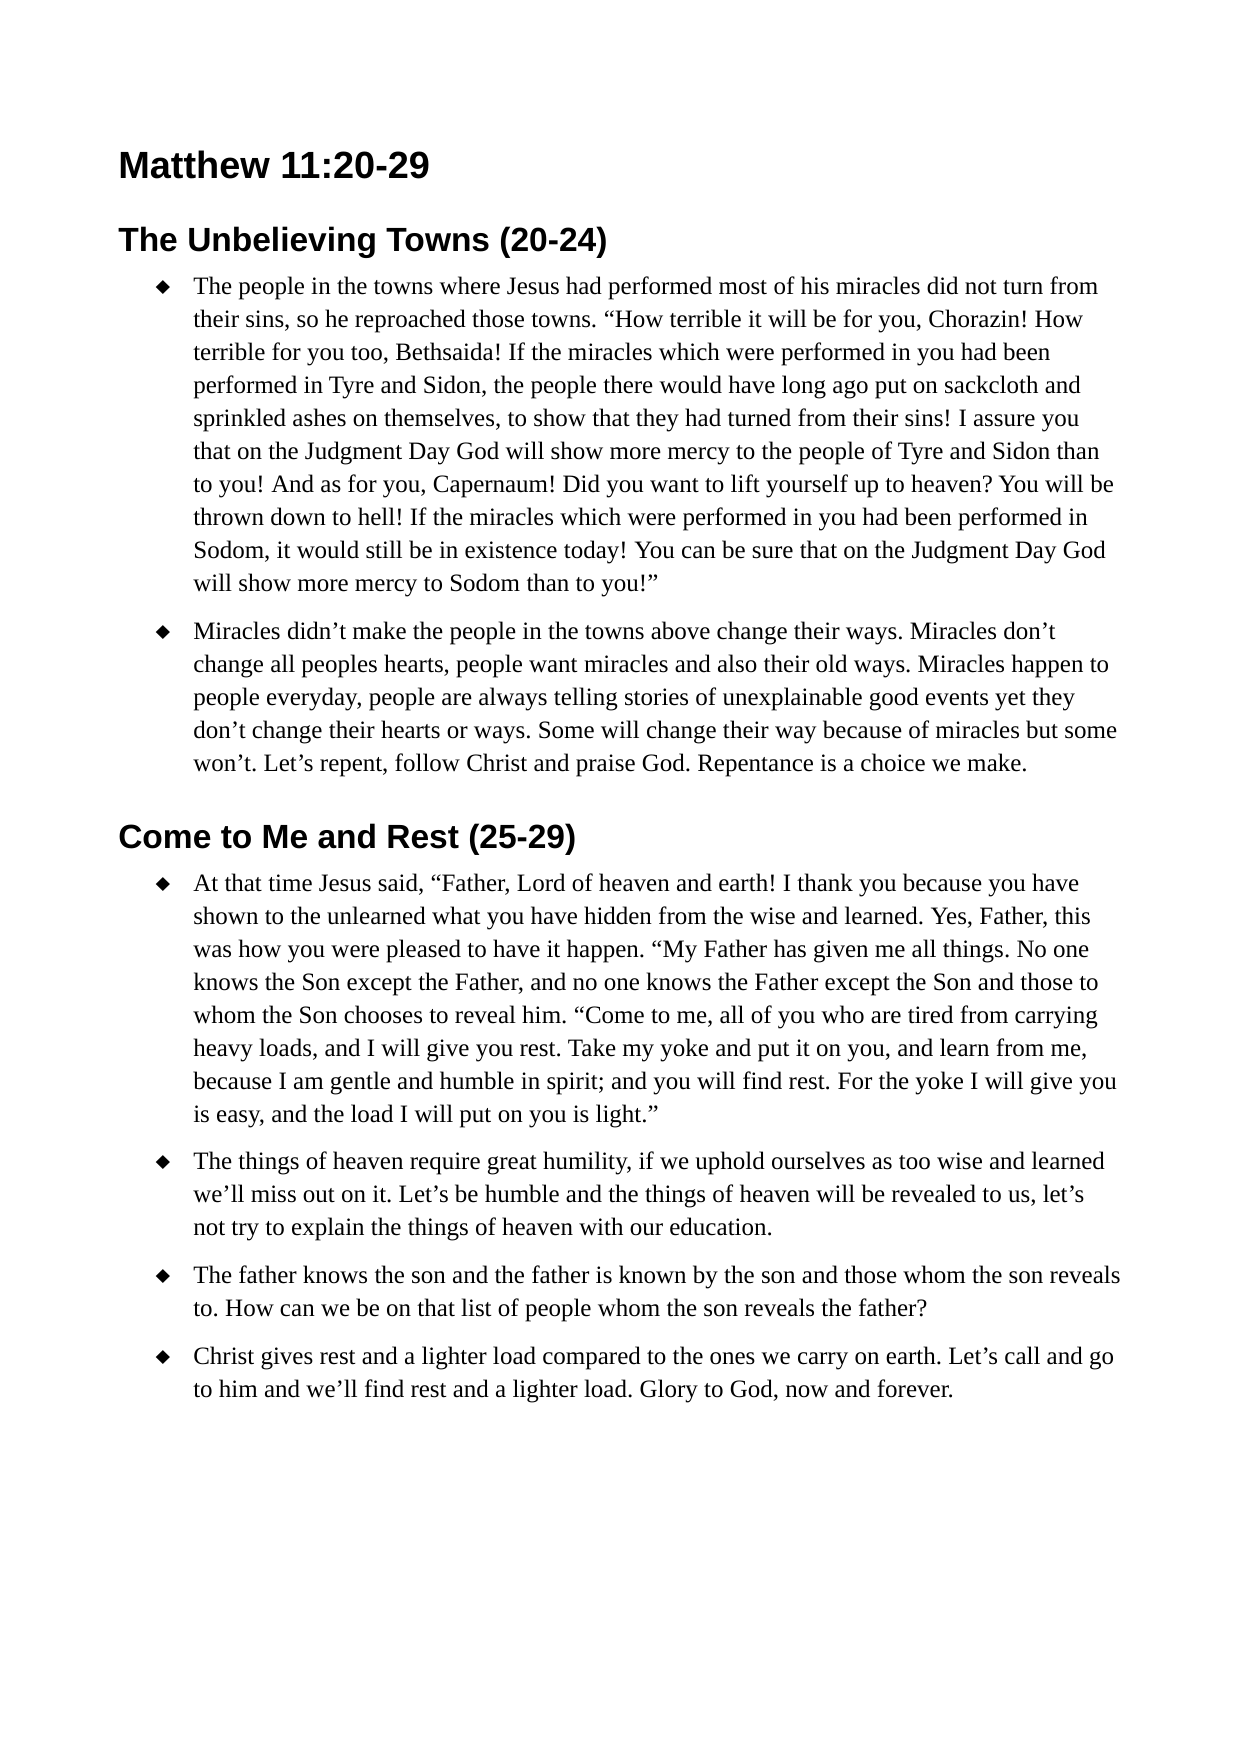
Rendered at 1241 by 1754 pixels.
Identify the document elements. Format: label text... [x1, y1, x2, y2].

list The things of heaven require great humility, if we uphold ourselves as too wise and learned we’ll miss out on it. Let’s be humble and the things of heaven will be revealed to us, let’s not try to explain the things of heaven with our education. [156, 1146, 1122, 1241]
subtitle Come to Me and Rest (25-29) [118, 817, 1122, 855]
list The people in the towns where Jesus had performed most of his miracles did not turn from their sins, so he reproached those towns. “How terrible it will be for you, Chorazin! How terrible for you too, Bethsaida! If the miracles which were performed in you had been performed in Tyre and Sidon, the people there would have long ago put on sackcloth and sprinkled ashes on themselves, to show that they had turned from their sins! I assure you that on the Judgment Day God will show more mercy to the people of Tyre and Sidon than to you! And as for you, Capernaum! Did you want to lift yourself up to heaven? You will be thrown down to hell! If the miracles which were performed in you had been performed in Sodom, it would still be in existence today! You can be sure that on the Judgment Day God will show more mercy to Sodom than to you!” [156, 271, 1122, 597]
list The father knows the son and the father is known by the son and those whom the son reveals to. How can we be on that list of people whom the son reveals the father? [156, 1260, 1122, 1322]
subtitle Matthew 11:20-29 [118, 143, 1122, 187]
subtitle The Unbelieving Towns (20-24) [118, 220, 1122, 259]
list Christ gives rest and a lighter load compared to the ones we carry on earth. Let’s call and go to him and we’ll find rest and a lighter load. Glory to God, now and forever. [156, 1341, 1122, 1402]
list At that time Jesus said, “Father, Lord of heaven and earth! I thank you because you have shown to the unlearned what you have hidden from the wise and learned. Yes, Father, this was how you were pleased to have it happen. “My Father has given me all things. No one knows the Son except the Father, and no one knows the Father except the Son and those to whom the Son chooses to reveal him. “Come to me, all of you who are tired from carrying heavy loads, and I will give you rest. Take my yoke and put it on you, and learn from me, because I am gentle and humble in spirit; and you will find rest. For the yoke I will give you is easy, and the load I will put on you is light.” [156, 868, 1122, 1128]
list Miracles didn’t make the people in the towns above change their ways. Miracles don’t change all peoples hearts, people want miracles and also their old ways. Miracles happen to people everyday, people are always telling stories of unexplainable good events yet they don’t change their hearts or ways. Some will change their way because of miracles but some won’t. Let’s repent, follow Christ and praise God. Repentance is a choice we make. [156, 616, 1122, 777]
